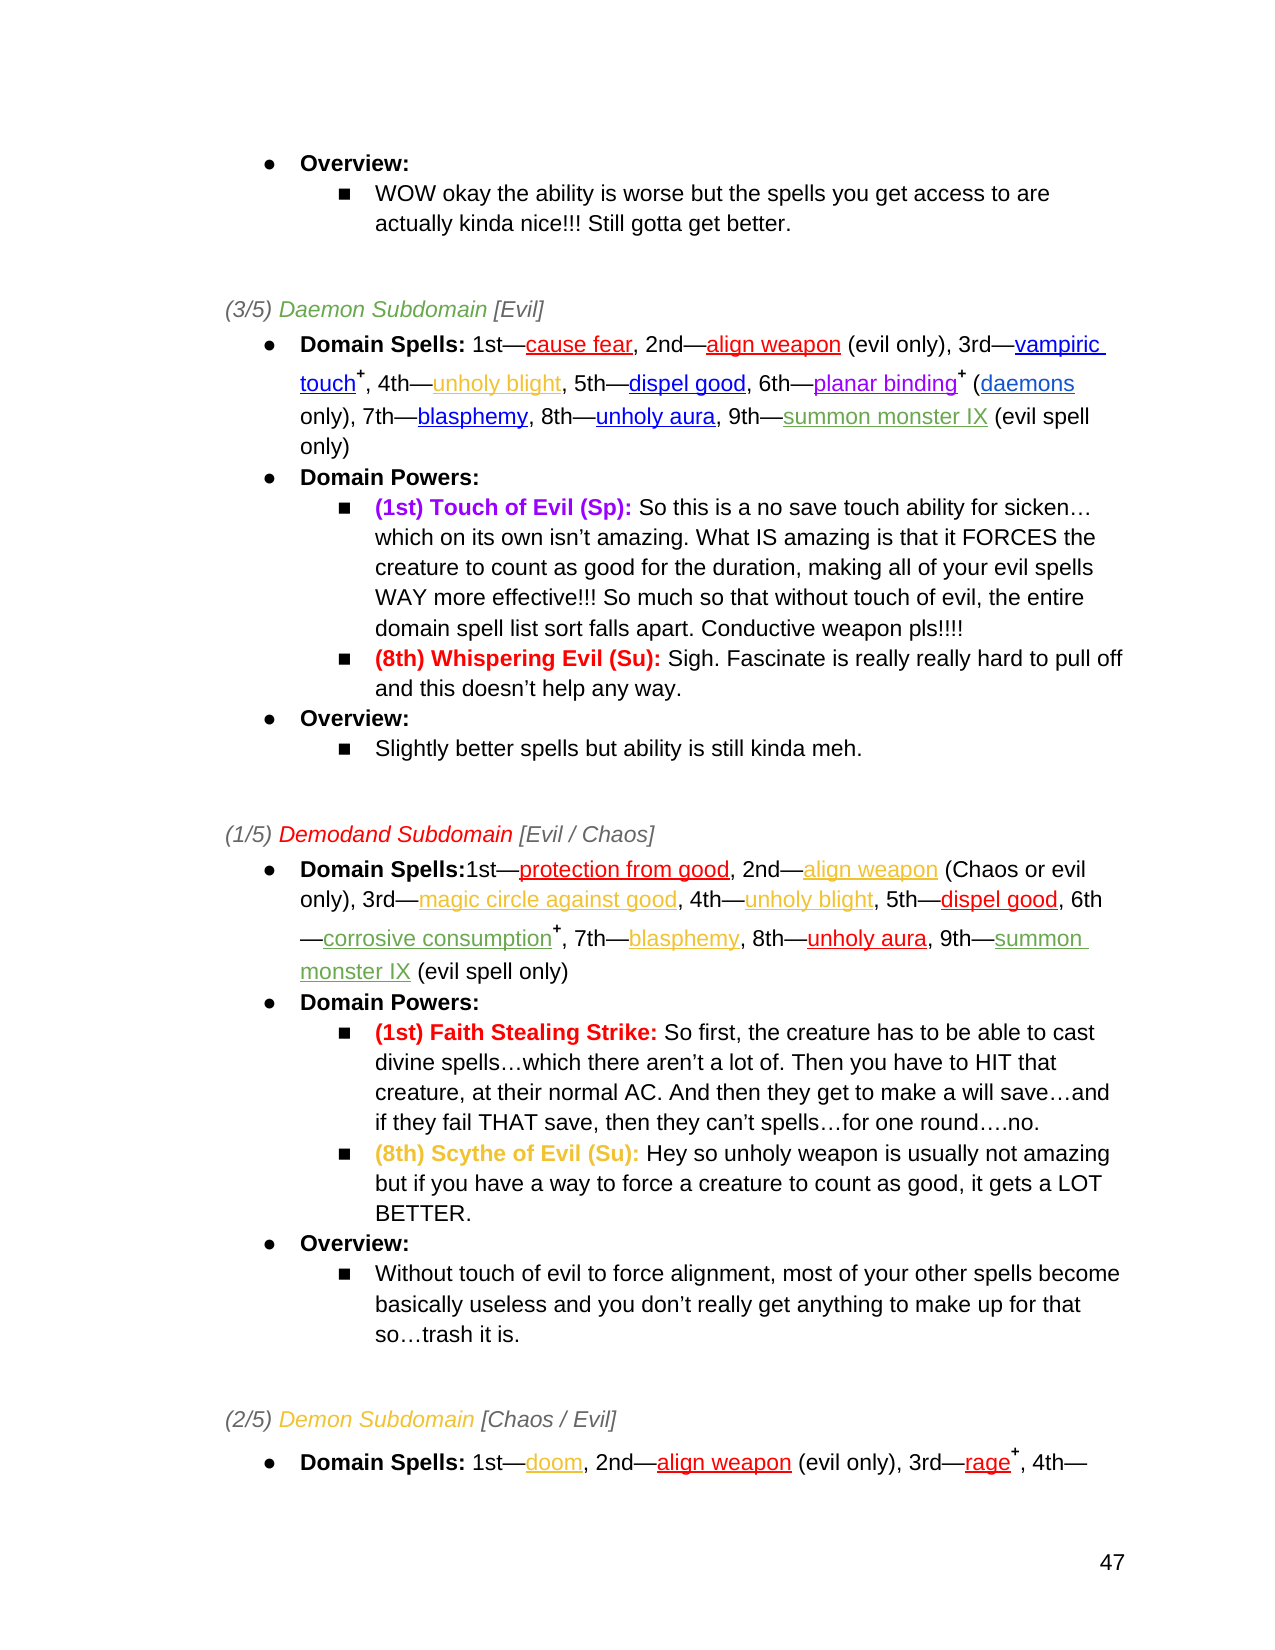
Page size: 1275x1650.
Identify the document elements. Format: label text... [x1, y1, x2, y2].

list Domain Spells: 1st—doom, 2nd—align weapon (evil only), 3rd—rage+, 4th— [262, 1441, 1125, 1478]
list (8th) Whispering Evil (Su): Sigh. Fascinate is really really hard to pull off and this doesn’t help any way. [337, 645, 1125, 701]
list Overview: [262, 705, 1125, 732]
list (1st) Touch of Evil (Sp): So this is a no save touch ability for sicken…which on its own isn’t amazing. What IS amazing is that it FORCES the creature to count as good for the duration, making all of your evil spells WAY more effective!!! So much so that without touch of evil, the entire domain spell list sort falls apart. Conductive weapon pls!!!! [337, 494, 1125, 641]
list (8th) Scythe of Evil (Su): Hey so unholy weapon is usually not amazing but if you have a way to force a creature to count as good, it gets a LOT BETTER. [337, 1139, 1125, 1226]
list Without touch of evil to force alignment, most of your other spells become basically useless and you don’t really get anything to make up for that so…trash it is. [337, 1260, 1125, 1347]
list WOW okay the ability is worse but the spells you get access to are actually kinda nice!!! Still gotta get better. [337, 180, 1125, 237]
list Overview: [262, 150, 1125, 176]
list Domain Powers: [262, 463, 1125, 490]
list Domain Spells: 1st—cause fear, 2nd—align weapon (evil only), 3rd—vampiric touch+, 4th—unholy blight, 5th—dispel good, 6th—planar binding+ (daemons only), 7th—blasphemy, 8th—unholy aura, 9th—summon monster IX (evil spell only) [262, 331, 1125, 460]
list Slightly better spells but ability is still kinda meh. [337, 735, 1125, 762]
list Domain Powers: [262, 988, 1125, 1015]
subtitle (1/5) Demodand Subdomain [Evil / Chaos] [225, 821, 1125, 847]
list (1st) Faith Stealing Strike: So first, the creature has to be able to cast divine spells…which there aren’t a lot of. Then you have to HIT that creature, at their normal AC. And then they get to make a will save…and if they fail THAT save, then they can’t spells…for one round….no. [337, 1019, 1125, 1136]
subtitle (2/5) Demon Subdomain [Chaos / Evil] [225, 1406, 1125, 1433]
list Domain Spells:1st—protection from good, 2nd—align weapon (Chaos or evil only), 3rd—magic circle against good, 4th—unholy blight, 5th—dispel good, 6th—corrosive consumption+, 7th—blasphemy, 8th—unholy aura, 9th—summon monster IX (evil spell only) [262, 856, 1125, 985]
list Overview: [262, 1230, 1125, 1257]
subtitle (3/5) Daemon Subdomain [Evil] [225, 296, 1125, 322]
